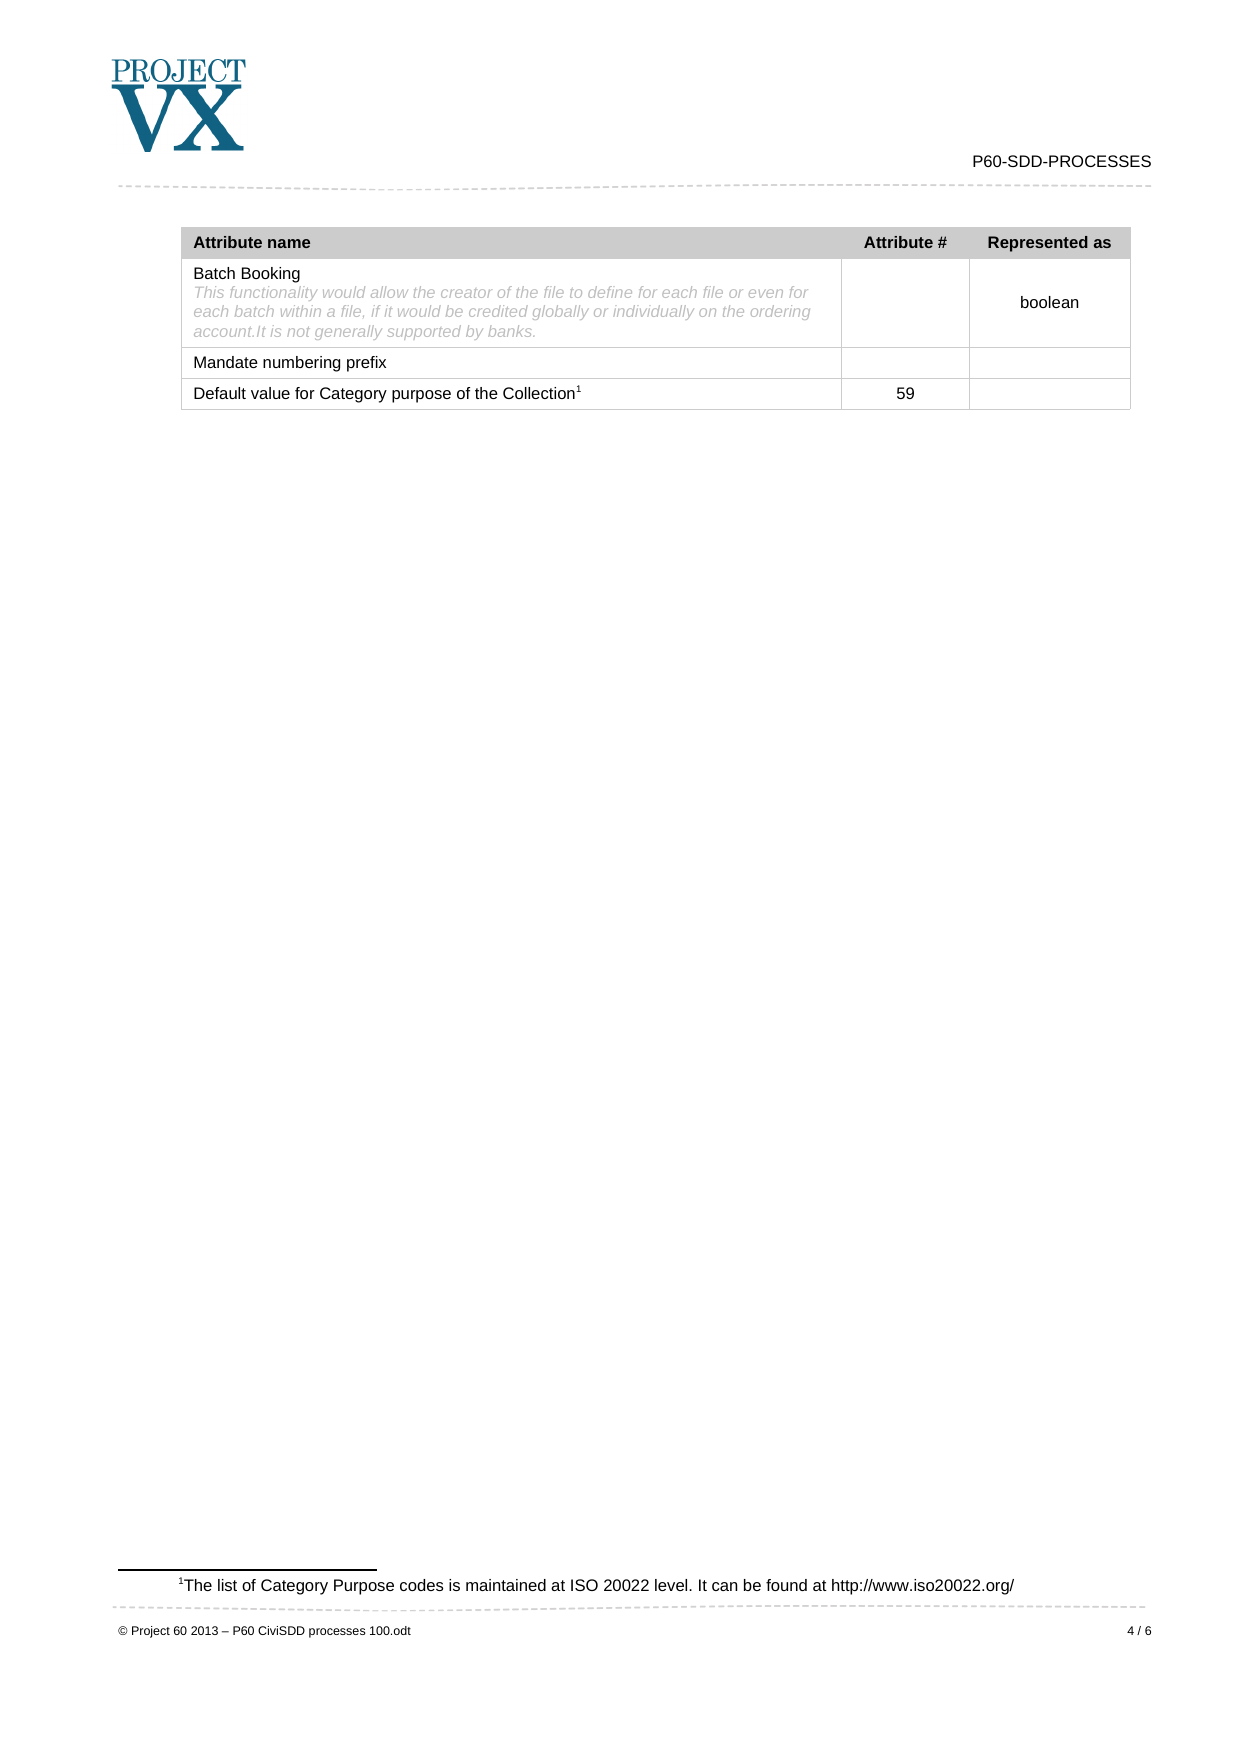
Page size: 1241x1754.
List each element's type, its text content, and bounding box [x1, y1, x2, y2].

table_cell boolean [970, 259, 1130, 347]
picture [112, 1605, 1146, 1612]
table_cell Default value for Category purpose of the Collection [182, 379, 841, 409]
table_cell Mandate numbering prefix [182, 348, 841, 378]
table_header Attribute # [842, 228, 969, 258]
table_cell [970, 379, 1130, 409]
table_cell Batch Booking This functionality would allow the creator of the file to define for each file or even for each batch within a file, if it would be credited globally or individually on the ordering account.It is not generally supported by banks. [182, 259, 841, 347]
table_header Attribute name [182, 228, 841, 258]
picture [109, 57, 248, 154]
table_header Represented as [970, 228, 1130, 258]
table_cell [842, 348, 969, 378]
picture [118, 184, 1152, 191]
table_cell [842, 259, 969, 347]
table_cell 59 [842, 379, 969, 409]
table_cell [970, 348, 1130, 378]
